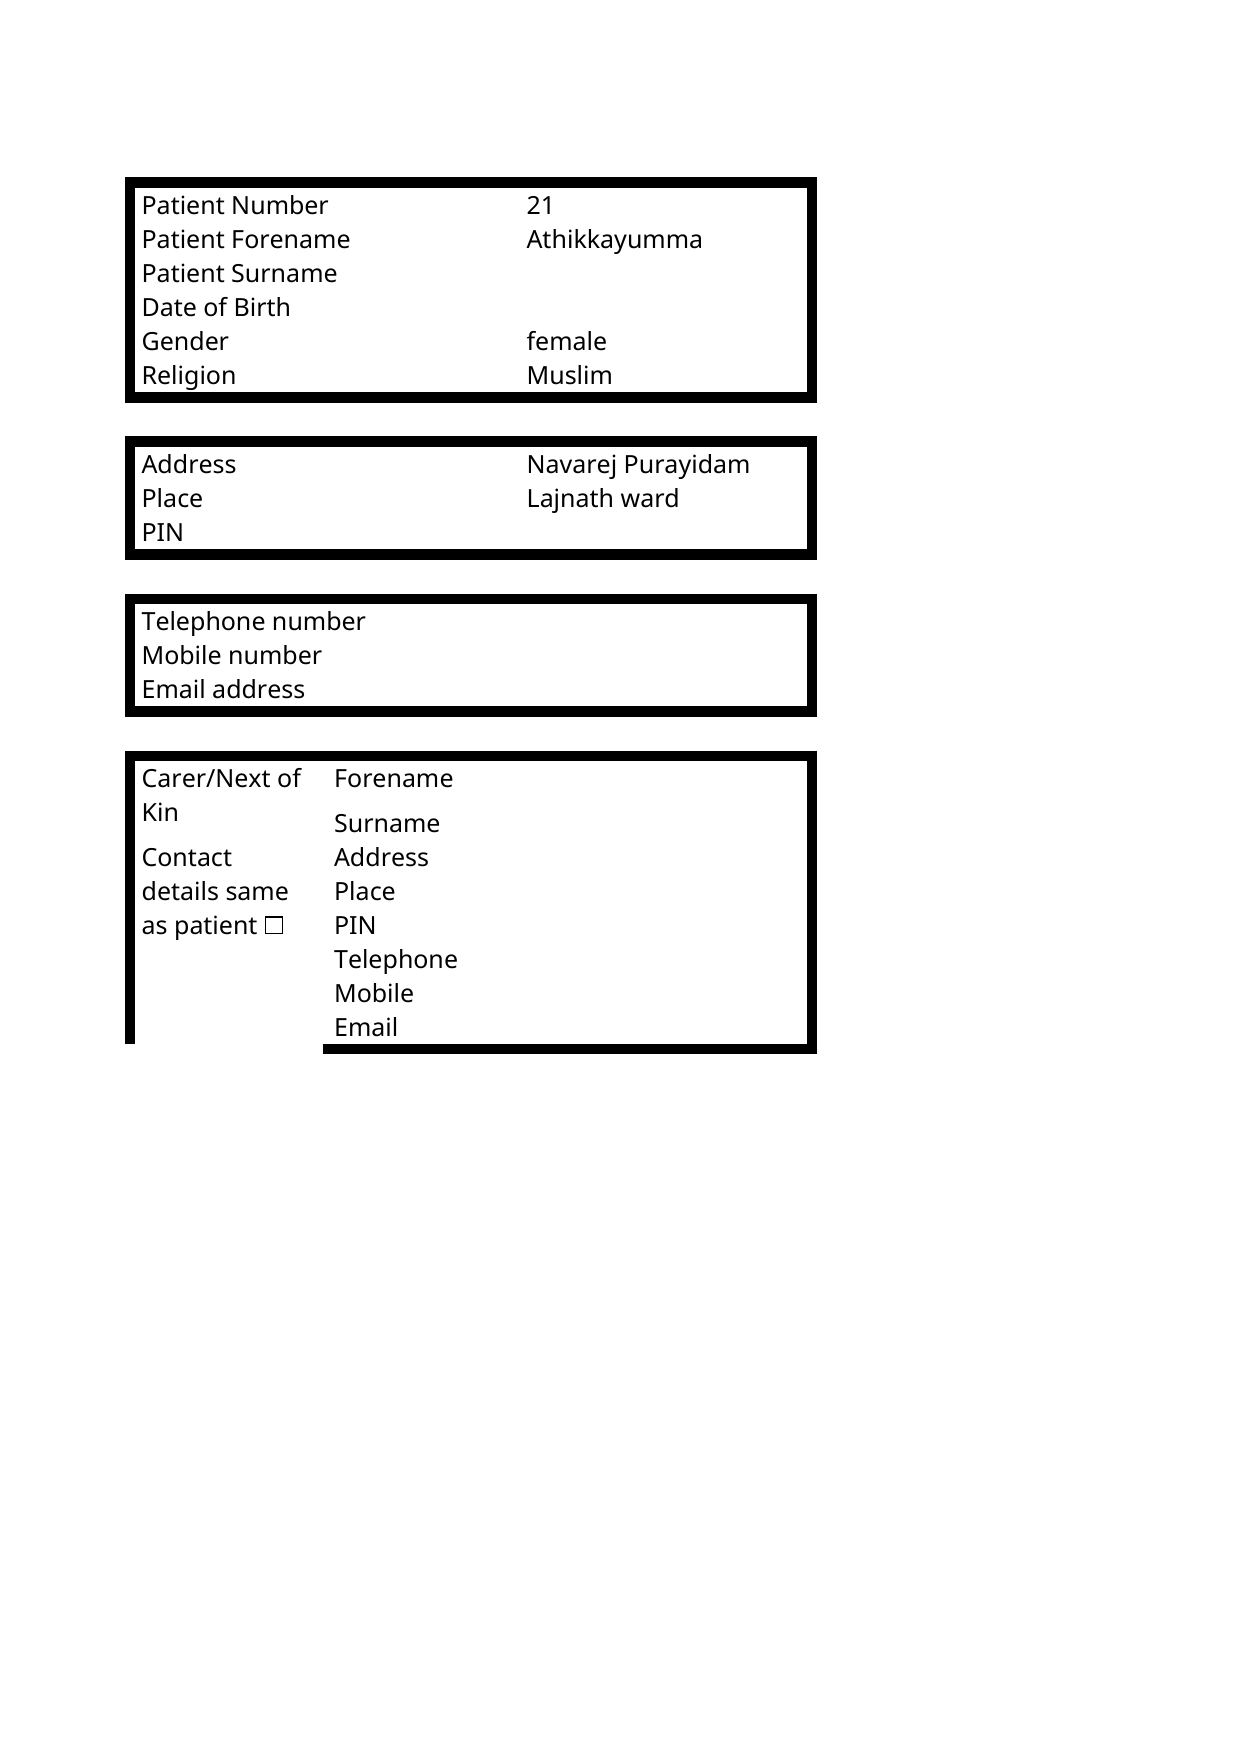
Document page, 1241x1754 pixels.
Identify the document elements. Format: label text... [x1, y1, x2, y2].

table_cell [515, 942, 807, 976]
table_cell Place [135, 481, 515, 515]
table_cell [515, 290, 807, 324]
table_cell [515, 672, 807, 706]
table_cell Athikkayumma [515, 222, 807, 256]
table_cell female [515, 324, 807, 358]
table_cell Address [323, 840, 515, 874]
table_cell Email [323, 1010, 515, 1044]
table_cell Telephone [323, 942, 515, 976]
table_cell [515, 638, 807, 672]
table_cell [515, 840, 807, 874]
table_cell Gender [135, 324, 515, 358]
table_header [515, 604, 807, 638]
table_cell [515, 908, 807, 942]
table_cell [515, 256, 807, 290]
table_cell Contact details same as patient [135, 840, 323, 1044]
table_header [515, 761, 807, 795]
table_cell Surname [323, 795, 515, 839]
table_cell Mobile number [135, 638, 515, 672]
table_cell PIN [323, 908, 515, 942]
table_cell Mobile [323, 976, 515, 1010]
table_cell [515, 976, 807, 1010]
table_cell Patient Surname [135, 256, 515, 290]
table_cell [515, 1010, 807, 1044]
table_cell Religion [135, 358, 515, 392]
table_cell [515, 874, 807, 908]
table_cell Date of Birth [135, 290, 515, 324]
table_header Telephone number [135, 604, 515, 638]
table_cell Place [323, 874, 515, 908]
table_cell Muslim [515, 358, 807, 392]
table_cell Lajnath ward [515, 481, 807, 515]
table_cell Email address [135, 672, 515, 706]
table_header Navarej Purayidam [515, 447, 807, 481]
table_cell [515, 795, 807, 839]
table_cell PIN [135, 515, 515, 549]
table_header Patient Number [135, 188, 515, 222]
table_header Address [135, 447, 515, 481]
table_cell [515, 515, 807, 549]
table_header Forename [323, 761, 515, 795]
table_header Carer/Next of Kin [135, 761, 323, 839]
table_header 21 [515, 188, 807, 222]
table_cell Patient Forename [135, 222, 515, 256]
